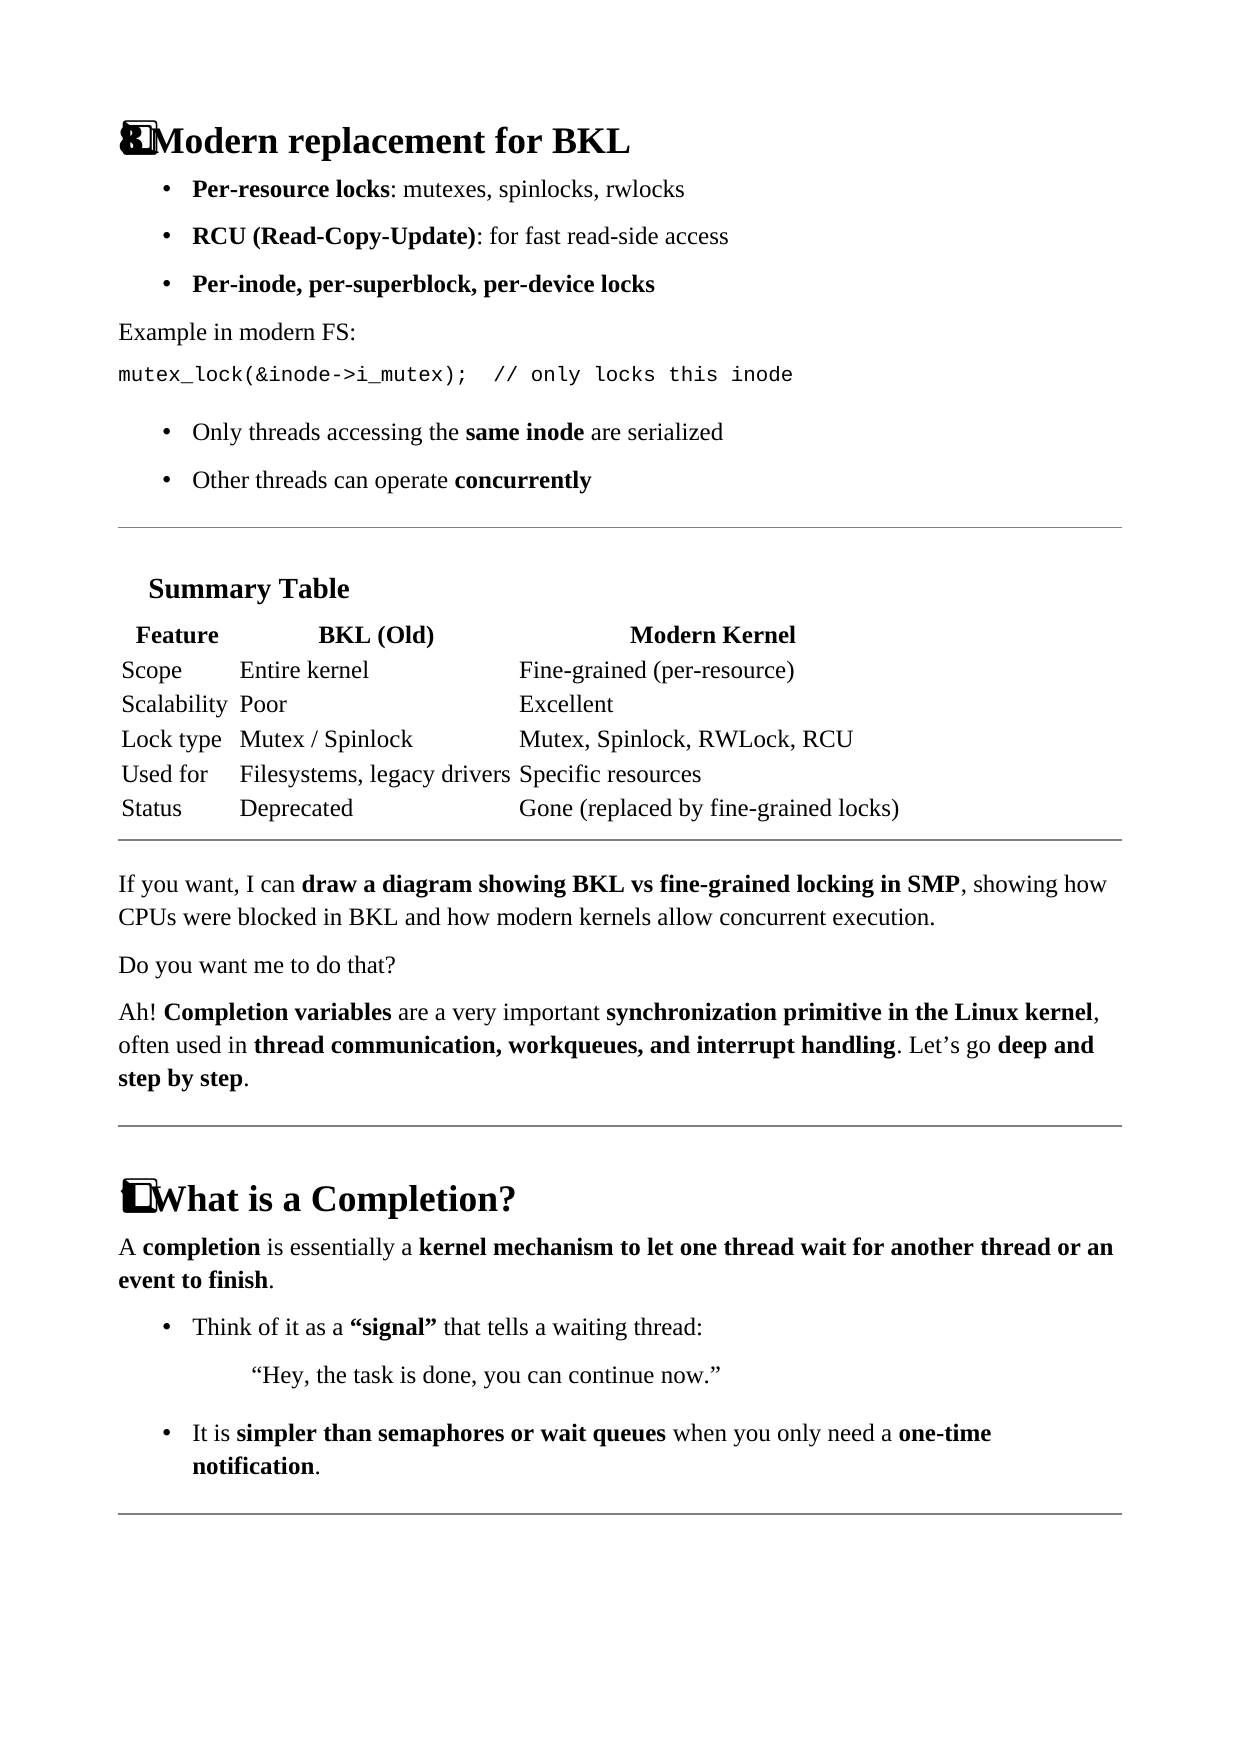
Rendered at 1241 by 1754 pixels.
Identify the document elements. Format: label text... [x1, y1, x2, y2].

subtitle ✅ Summary Table [118, 571, 1122, 605]
text mutex_lock(&inode->i_mutex); // only locks this inode [118, 364, 1122, 388]
table_cell Gone (replaced by fine-grained locks) [516, 790, 910, 825]
table_cell Scope [118, 652, 236, 687]
table_cell Fine-grained (per-resource) [516, 652, 910, 687]
table_cell Lock type [118, 721, 236, 756]
table_cell Mutex / Spinlock [236, 721, 516, 756]
table_cell Entire kernel [236, 652, 516, 687]
list “Hey, the task is done, you can continue now.” [222, 1360, 1063, 1389]
list It is simpler than semaphores or wait queues when you only need a one-time notification. [162, 1418, 1122, 1480]
list RCU (Read-Copy-Update): for fast read-side access [162, 221, 1122, 250]
table_cell Filesystems, legacy drivers [236, 756, 516, 790]
list Per-resource locks: mutexes, spinlocks, rwlocks [162, 174, 1122, 202]
table_header BKL (Old) [236, 618, 516, 652]
list Per-inode, per-superblock, per-device locks [162, 269, 1122, 298]
list Other threads can operate concurrently [162, 465, 1122, 494]
table_cell Mutex, Spinlock, RWLock, RCU [516, 721, 910, 756]
table_cell Poor [236, 687, 516, 721]
text Ah! Completion variables are a very important synchronization primitive in the Linux kernel, often used in thread communication, workqueues, and interrupt handling. Let’s go deep and step by step. [118, 997, 1122, 1092]
text Example in modern FS: [118, 317, 1122, 345]
table_header Modern Kernel [516, 618, 910, 652]
table_cell Deprecated [236, 790, 516, 825]
list Think of it as a “signal” that tells a waiting thread: [162, 1312, 1122, 1341]
text A completion is essentially a kernel mechanism to let one thread wait for another thread or an event to finish. [118, 1232, 1122, 1293]
table_cell Excellent [516, 687, 910, 721]
subtitle 1️⃣ What is a Completion? [118, 1176, 1122, 1219]
table_cell Specific resources [516, 756, 910, 790]
text Do you want me to do that? [118, 950, 1122, 978]
text If you want, I can draw a diagram showing BKL vs fine-grained locking in SMP, showing how CPUs were blocked in BKL and how modern kernels allow concurrent execution. [118, 869, 1122, 931]
subtitle 8️⃣ Modern replacement for BKL [118, 118, 1122, 161]
table_cell Used for [118, 756, 236, 790]
table_cell Status [118, 790, 236, 825]
table_cell Scalability [118, 687, 236, 721]
table_header Feature [118, 618, 236, 652]
list Only threads accessing the same inode are serialized [162, 417, 1122, 446]
